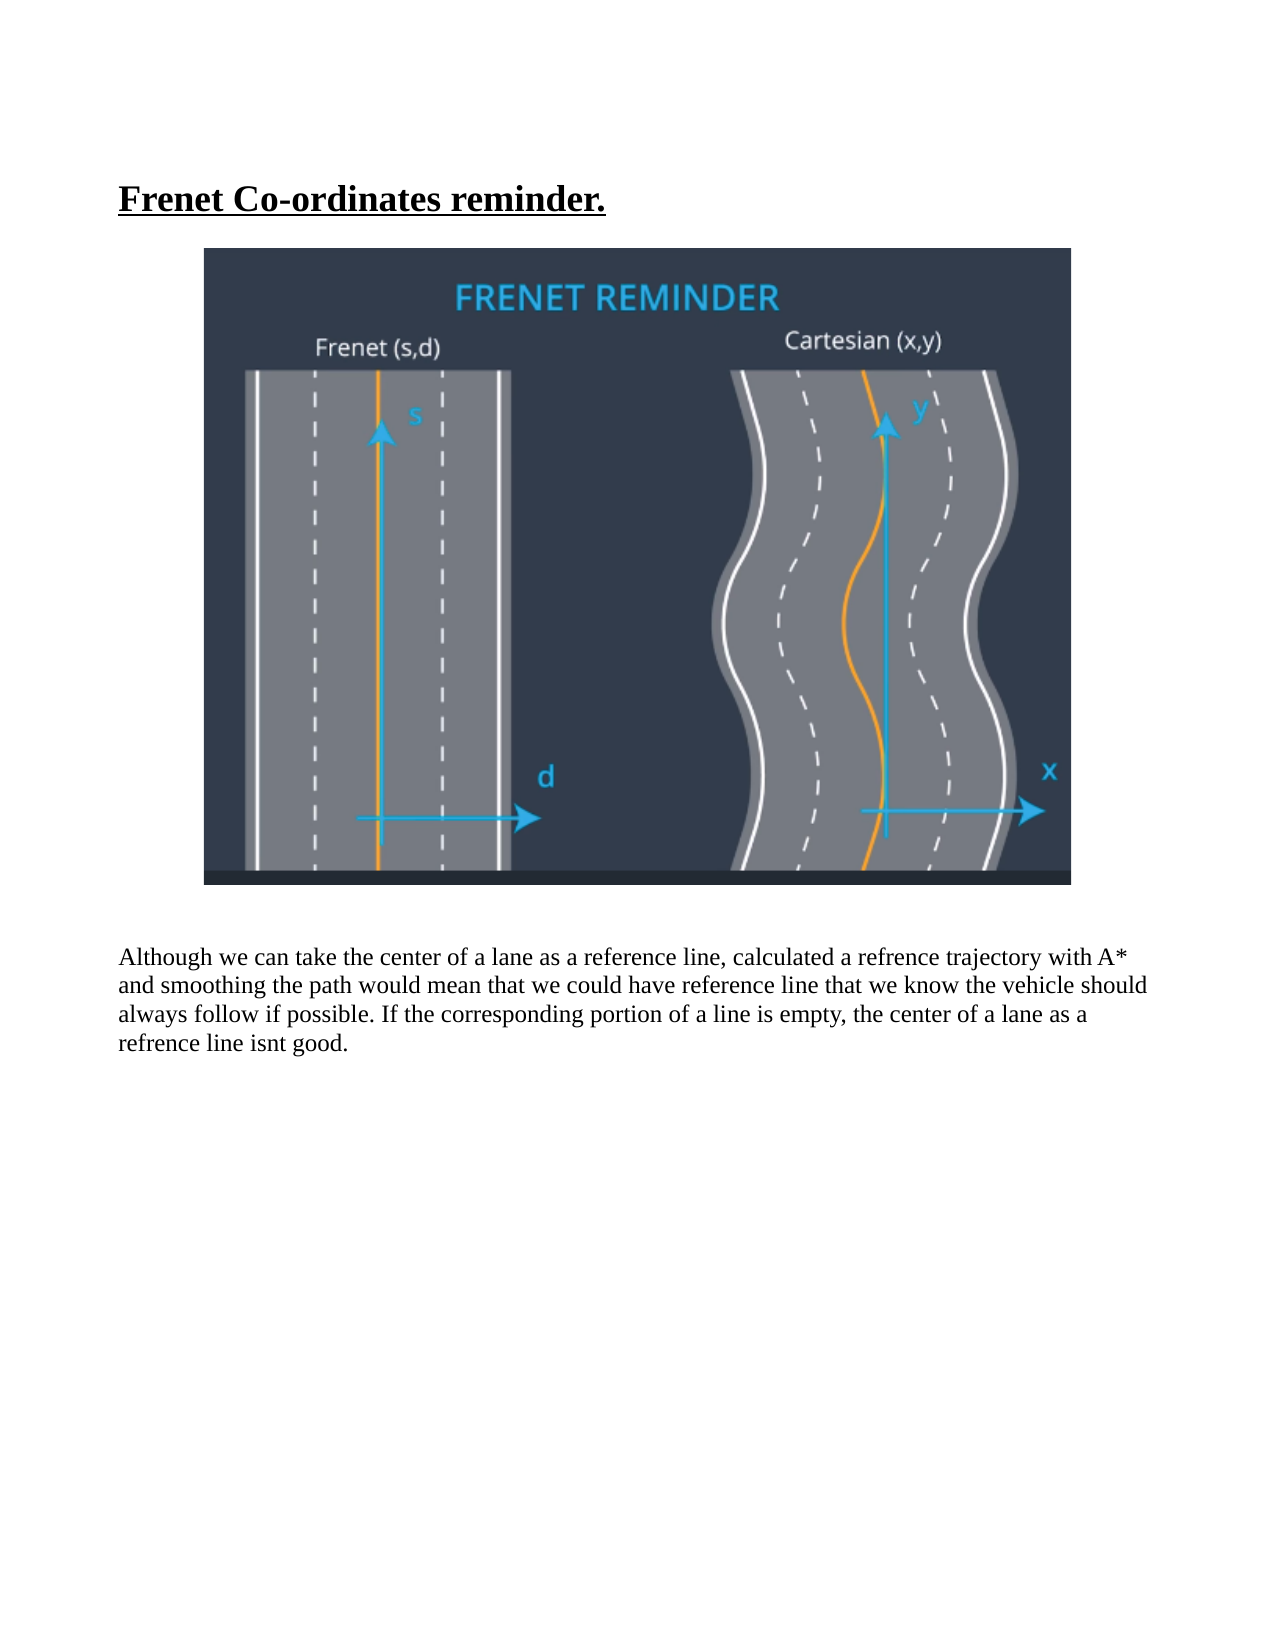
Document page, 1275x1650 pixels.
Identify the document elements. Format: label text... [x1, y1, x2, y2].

text Frenet Co-ordinates reminder. [118, 176, 1157, 219]
text Although we can take the center of a lane as a reference line, calculated a refrence trajectory with A* and smoothing the path would mean that we could have reference line that we know the vehicle should always follow if possible. If the corresponding portion of a line is empty, the center of a lane as a refrence line isnt good. [118, 942, 1157, 1057]
picture [203, 248, 1072, 885]
